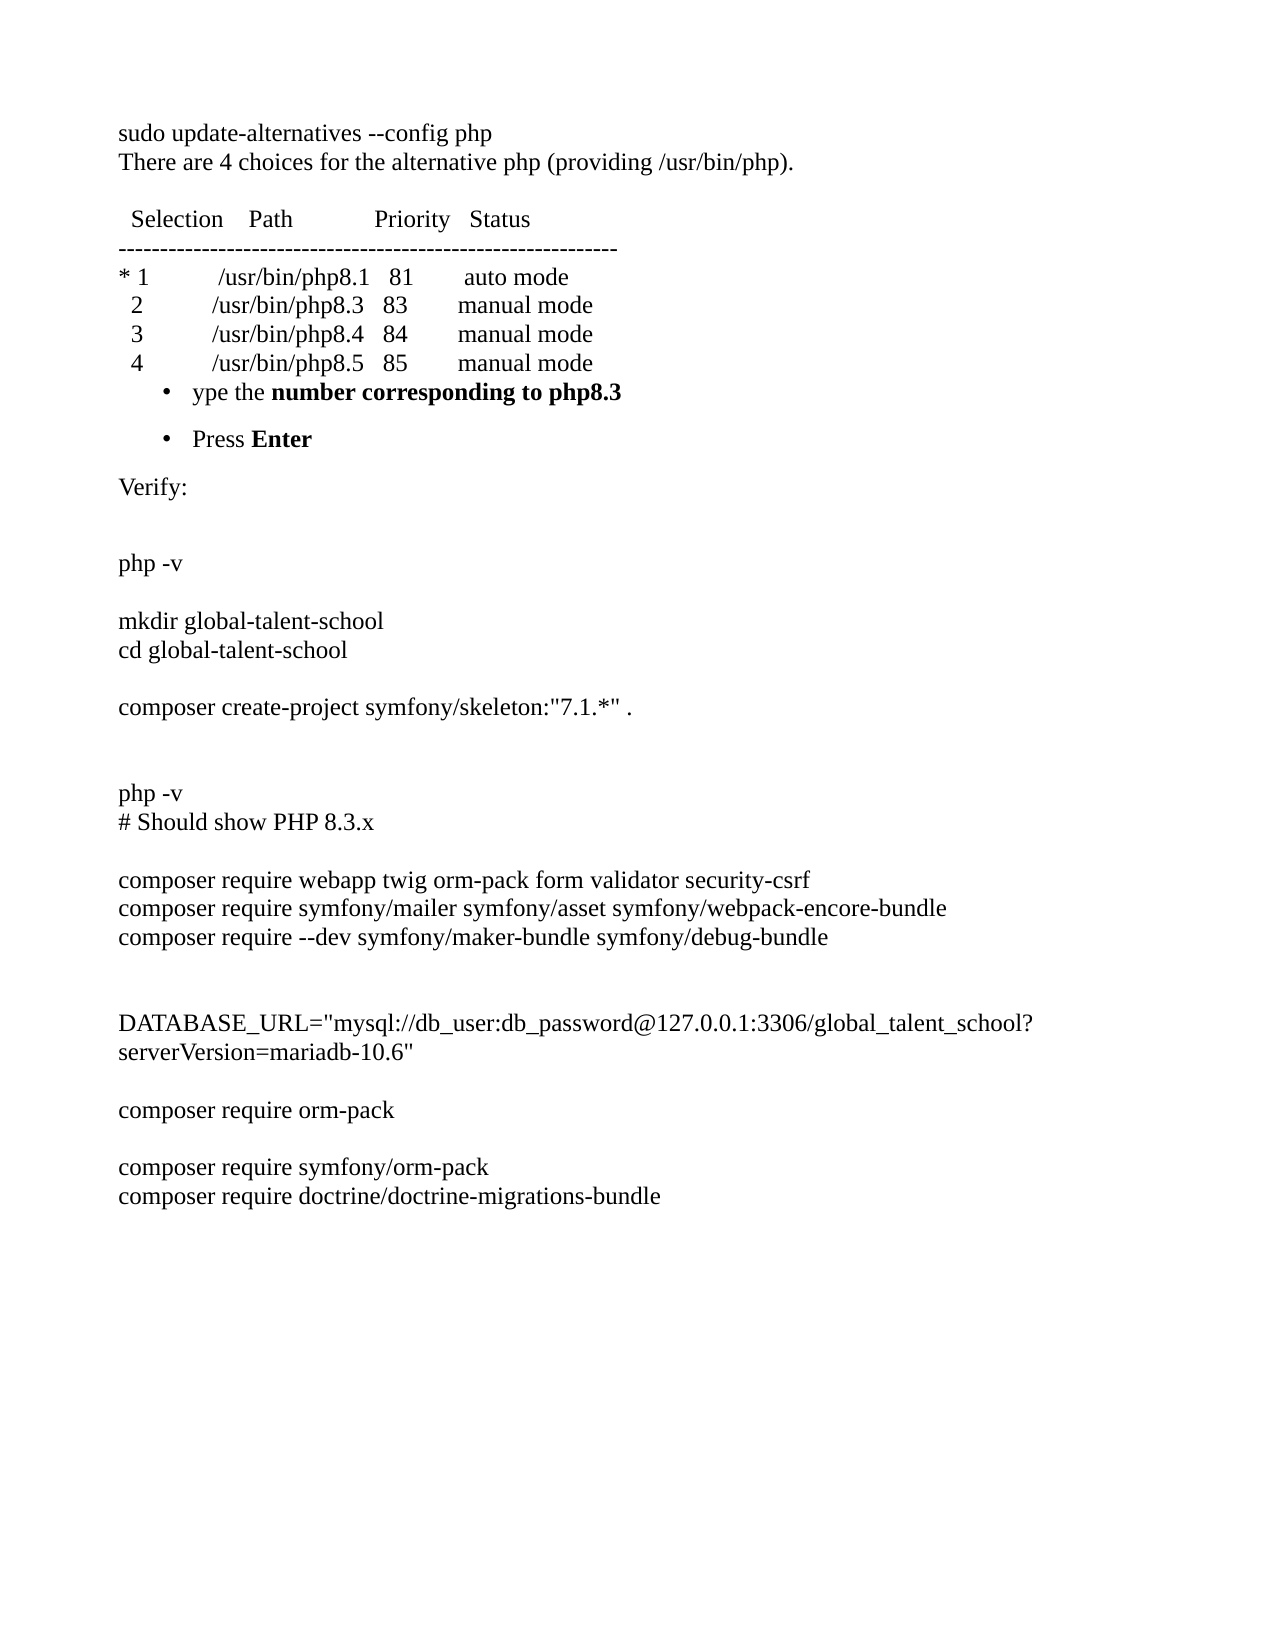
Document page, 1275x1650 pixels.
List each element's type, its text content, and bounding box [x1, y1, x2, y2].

text mkdir global-talent-school [118, 606, 1157, 635]
text There are 4 choices for the alternative php (providing /usr/bin/php). [118, 147, 1157, 176]
list ype the number corresponding to php8.3 [162, 377, 1157, 406]
text composer require doctrine/doctrine-migrations-bundle [118, 1181, 1157, 1210]
text Verify: [118, 472, 1157, 501]
list Press Enter [162, 424, 1157, 453]
text composer create-project symfony/skeleton:"7.1.*" . [118, 692, 1157, 721]
text php -v [118, 778, 1157, 807]
text composer require orm-pack [118, 1095, 1157, 1123]
text composer require --dev symfony/maker-bundle symfony/debug-bundle [118, 922, 1157, 951]
text Selection Path Priority Status [118, 204, 1157, 233]
text composer require webapp twig orm-pack form validator security-csrf [118, 865, 1157, 893]
text # Should show PHP 8.3.x [118, 807, 1157, 836]
text sudo update-alternatives --config php [118, 118, 1157, 147]
text 2 /usr/bin/php8.3 83 manual mode [118, 291, 1157, 319]
text 3 /usr/bin/php8.4 84 manual mode [118, 319, 1157, 348]
text DATABASE_URL="mysql://db_user:db_password@127.0.0.1:3306/global_talent_school?serverVersion=mariadb-10.6" [118, 1008, 1157, 1066]
text composer require symfony/mailer symfony/asset symfony/webpack-encore-bundle [118, 893, 1157, 922]
text php -v [118, 548, 1157, 577]
text composer require symfony/orm-pack [118, 1152, 1157, 1181]
text 4 /usr/bin/php8.5 85 manual mode [118, 348, 1157, 377]
text ------------------------------------------------------------ [118, 233, 1157, 262]
text cd global-talent-school [118, 635, 1157, 663]
text * 1 /usr/bin/php8.1 81 auto mode [118, 262, 1157, 291]
